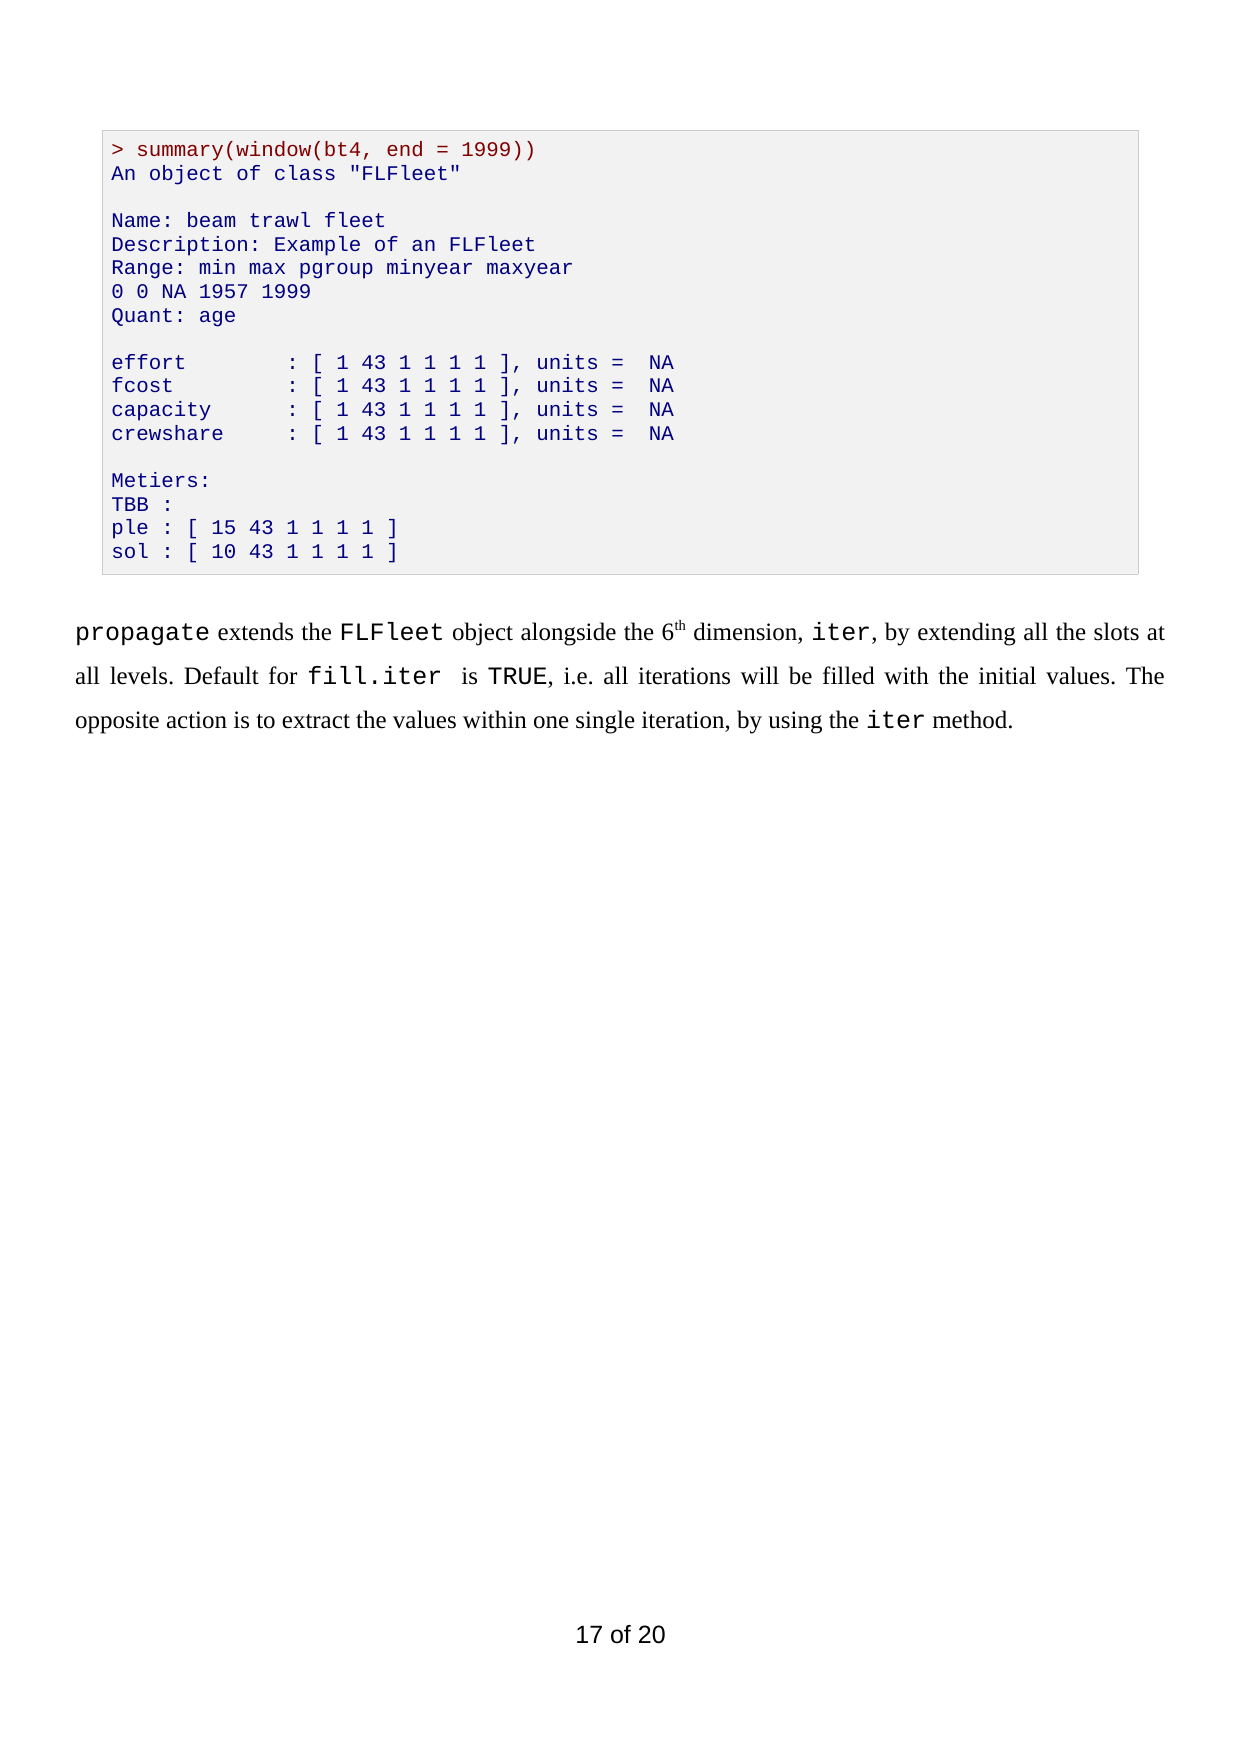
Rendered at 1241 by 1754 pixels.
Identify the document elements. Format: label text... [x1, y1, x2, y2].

text An object of class "FLFleet" [111, 163, 1129, 186]
text effort : [ 1 43 1 1 1 1 ], units = NA [111, 352, 1129, 376]
text Range: min max pgroup minyear maxyear [111, 257, 1129, 281]
text Metiers: [111, 470, 1129, 494]
text 0 0 NA 1957 1999 [111, 281, 1129, 304]
text Name: beam trawl fleet [111, 210, 1129, 234]
text TBB : [111, 494, 1129, 517]
text sol : [ 10 43 1 1 1 1 ] [111, 541, 1129, 565]
text capacity : [ 1 43 1 1 1 1 ], units = NA [111, 399, 1129, 423]
text propagate extends the FLFleet object alongside the 6th dimension, iter, by extending all the slots at all levels. Default for fill.iter is TRUE, i.e. all iterations will be filled with the initial values. The opposite action is to extract the values within one single iteration, by using the iter method. [75, 118, 1166, 736]
text > summary(window(bt4, end = 1999)) [111, 139, 1129, 163]
text fcost : [ 1 43 1 1 1 1 ], units = NA [111, 376, 1129, 399]
text crewshare : [ 1 43 1 1 1 1 ], units = NA [111, 423, 1129, 446]
text ple : [ 15 43 1 1 1 1 ] [111, 517, 1129, 541]
text Quant: age [111, 304, 1129, 328]
text Description: Example of an FLFleet [111, 234, 1129, 257]
